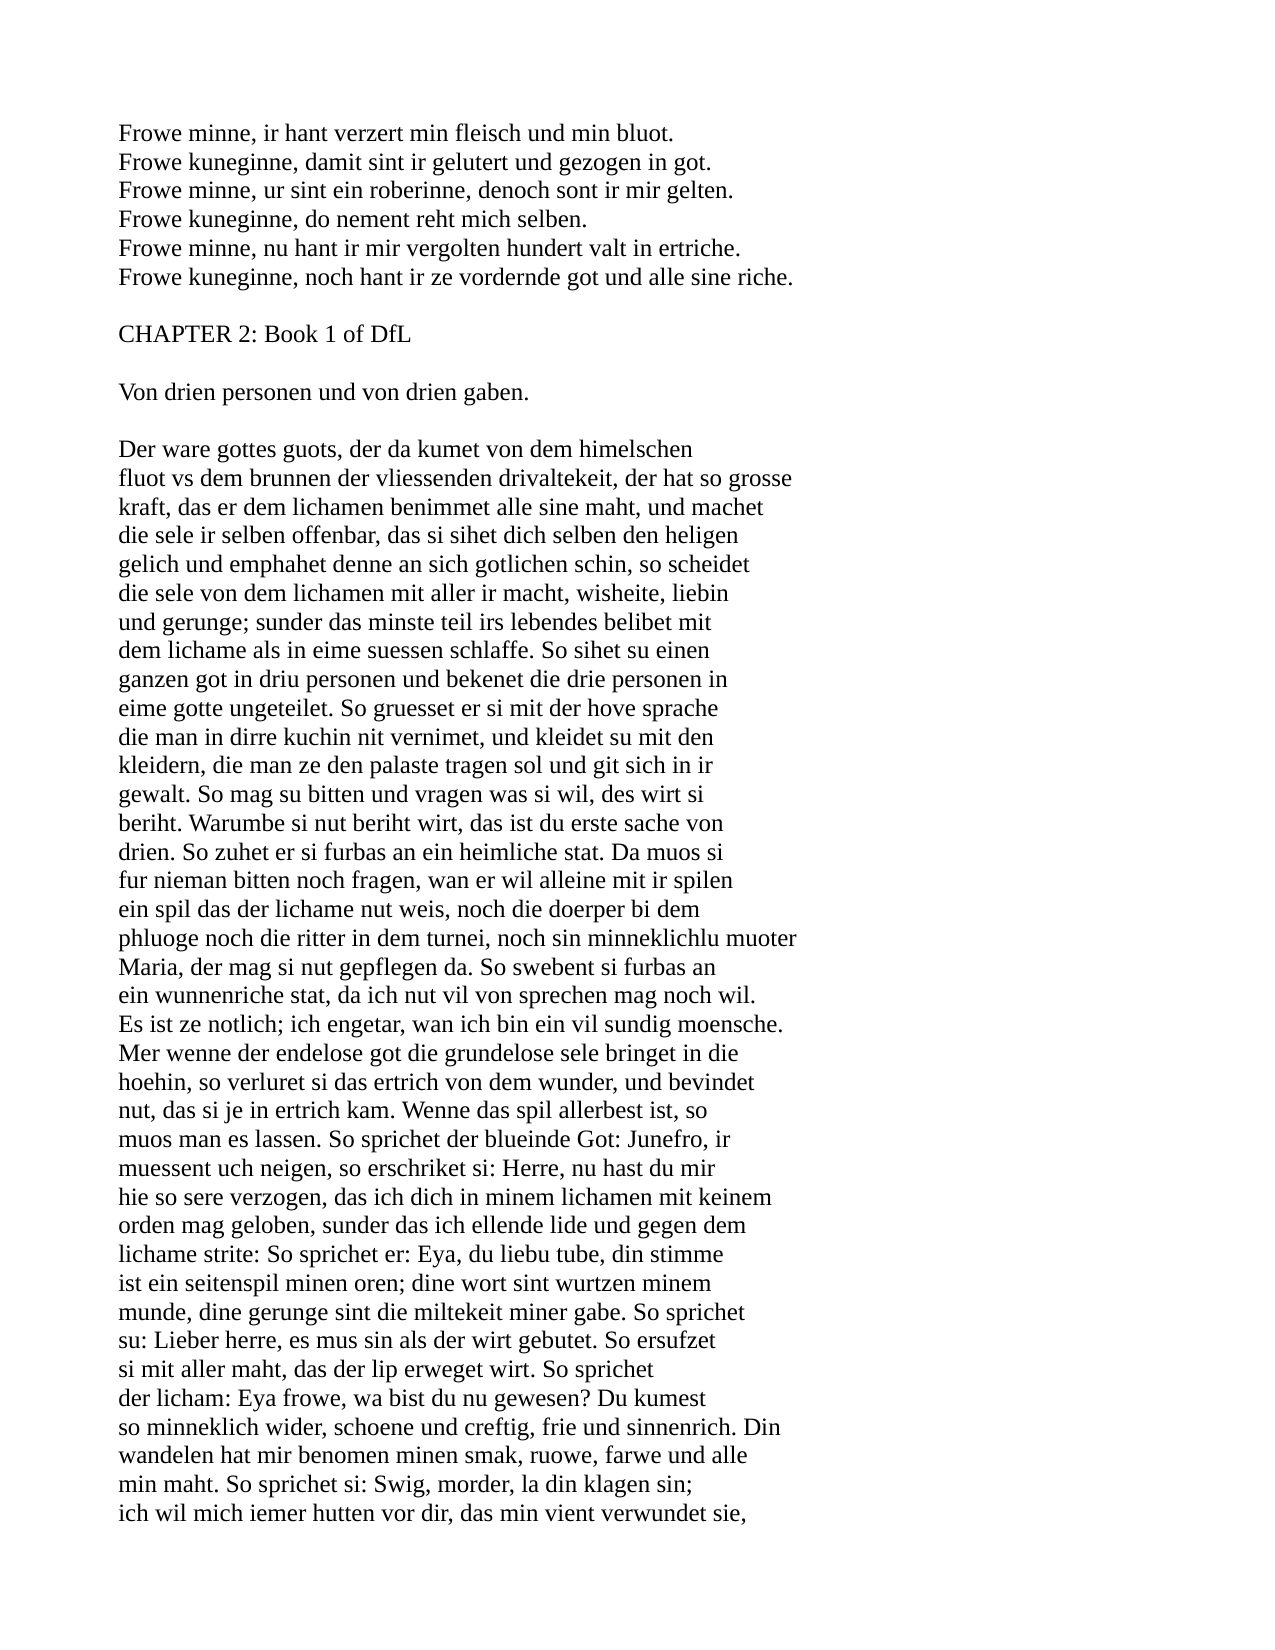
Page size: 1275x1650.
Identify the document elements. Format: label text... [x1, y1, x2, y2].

text CHAPTER 2: Book 1 of DfL [118, 319, 1157, 348]
text min maht. So sprichet si: Swig, morder, la din klagen sin; [118, 1469, 1157, 1498]
text dem lichame als in eime suessen schlaffe. So sihet su einen [118, 636, 1157, 664]
text si mit aller maht, das der lip erweget wirt. So sprichet [118, 1354, 1157, 1383]
text Frowe kuneginne, damit sint ir gelutert und gezogen in got. [118, 147, 1157, 176]
text muos man es lassen. So sprichet der blueinde Got: Junefro, ir [118, 1124, 1157, 1153]
text so minneklich wider, schoene und creftig, frie und sinnenrich. Din [118, 1412, 1157, 1441]
text Frowe minne, ur sint ein roberinne, denoch sont ir mir gelten. [118, 176, 1157, 204]
text die man in dirre kuchin nit vernimet, und kleidet su mit den [118, 722, 1157, 751]
text hoehin, so verluret si das ertrich von dem wunder, und bevindet [118, 1067, 1157, 1096]
text gelich und emphahet denne an sich gotlichen schin, so scheidet [118, 549, 1157, 578]
text Mer wenne der endelose got die grundelose sele bringet in die [118, 1038, 1157, 1067]
text phluoge noch die ritter in dem turnei, noch sin minneklichlu muoter [118, 923, 1157, 952]
text hie so sere verzogen, das ich dich in minem lichamen mit keinem [118, 1182, 1157, 1211]
text su: Lieber herre, es mus sin als der wirt gebutet. So ersufzet [118, 1326, 1157, 1354]
text orden mag geloben, sunder das ich ellende lide und gegen dem [118, 1211, 1157, 1239]
text Der ware gottes guots, der da kumet von dem himelschen [118, 434, 1157, 463]
text fur nieman bitten noch fragen, wan er wil alleine mit ir spilen [118, 866, 1157, 894]
text die sele ir selben offenbar, das si sihet dich selben den heligen [118, 521, 1157, 549]
text muessent uch neigen, so erschriket si: Herre, nu hast du mir [118, 1153, 1157, 1182]
text ist ein seitenspil minen oren; dine wort sint wurtzen minem [118, 1268, 1157, 1297]
text und gerunge; sunder das minste teil irs lebendes belibet mit [118, 607, 1157, 636]
text der licham: Eya frowe, wa bist du nu gewesen? Du kumest [118, 1383, 1157, 1412]
text ich wil mich iemer hutten vor dir, das min vient verwundet sie, [118, 1498, 1157, 1527]
text kraft, das er dem lichamen benimmet alle sine maht, und machet [118, 492, 1157, 521]
text Es ist ze notlich; ich engetar, wan ich bin ein vil sundig moensche. [118, 1009, 1157, 1038]
text die sele von dem lichamen mit aller ir macht, wisheite, liebin [118, 578, 1157, 607]
text ein wunnenriche stat, da ich nut vil von sprechen mag noch wil. [118, 981, 1157, 1009]
text Frowe kuneginne, noch hant ir ze vordernde got und alle sine riche. [118, 262, 1157, 291]
text Frowe minne, nu hant ir mir vergolten hundert valt in ertriche. [118, 233, 1157, 262]
text eime gotte ungeteilet. So gruesset er si mit der hove sprache [118, 693, 1157, 722]
text Maria, der mag si nut gepflegen da. So swebent si furbas an [118, 952, 1157, 981]
text Von drien personen und von drien gaben. [118, 377, 1157, 406]
text kleidern, die man ze den palaste tragen sol und git sich in ir [118, 751, 1157, 779]
text beriht. Warumbe si nut beriht wirt, das ist du erste sache von [118, 808, 1157, 837]
text Frowe kuneginne, do nement reht mich selben. [118, 204, 1157, 233]
text gewalt. So mag su bitten und vragen was si wil, des wirt si [118, 779, 1157, 808]
text Frowe minne, ir hant verzert min fleisch und min bluot. [118, 118, 1157, 147]
text munde, dine gerunge sint die miltekeit miner gabe. So sprichet [118, 1297, 1157, 1326]
text wandelen hat mir benomen minen smak, ruowe, farwe und alle [118, 1441, 1157, 1469]
text lichame strite: So sprichet er: Eya, du liebu tube, din stimme [118, 1239, 1157, 1268]
text fluot vs dem brunnen der vliessenden drivaltekeit, der hat so grosse [118, 463, 1157, 492]
text drien. So zuhet er si furbas an ein heimliche stat. Da muos si [118, 837, 1157, 866]
text nut, das si je in ertrich kam. Wenne das spil allerbest ist, so [118, 1096, 1157, 1124]
text ein spil das der lichame nut weis, noch die doerper bi dem [118, 894, 1157, 923]
text ganzen got in driu personen und bekenet die drie personen in [118, 664, 1157, 693]
